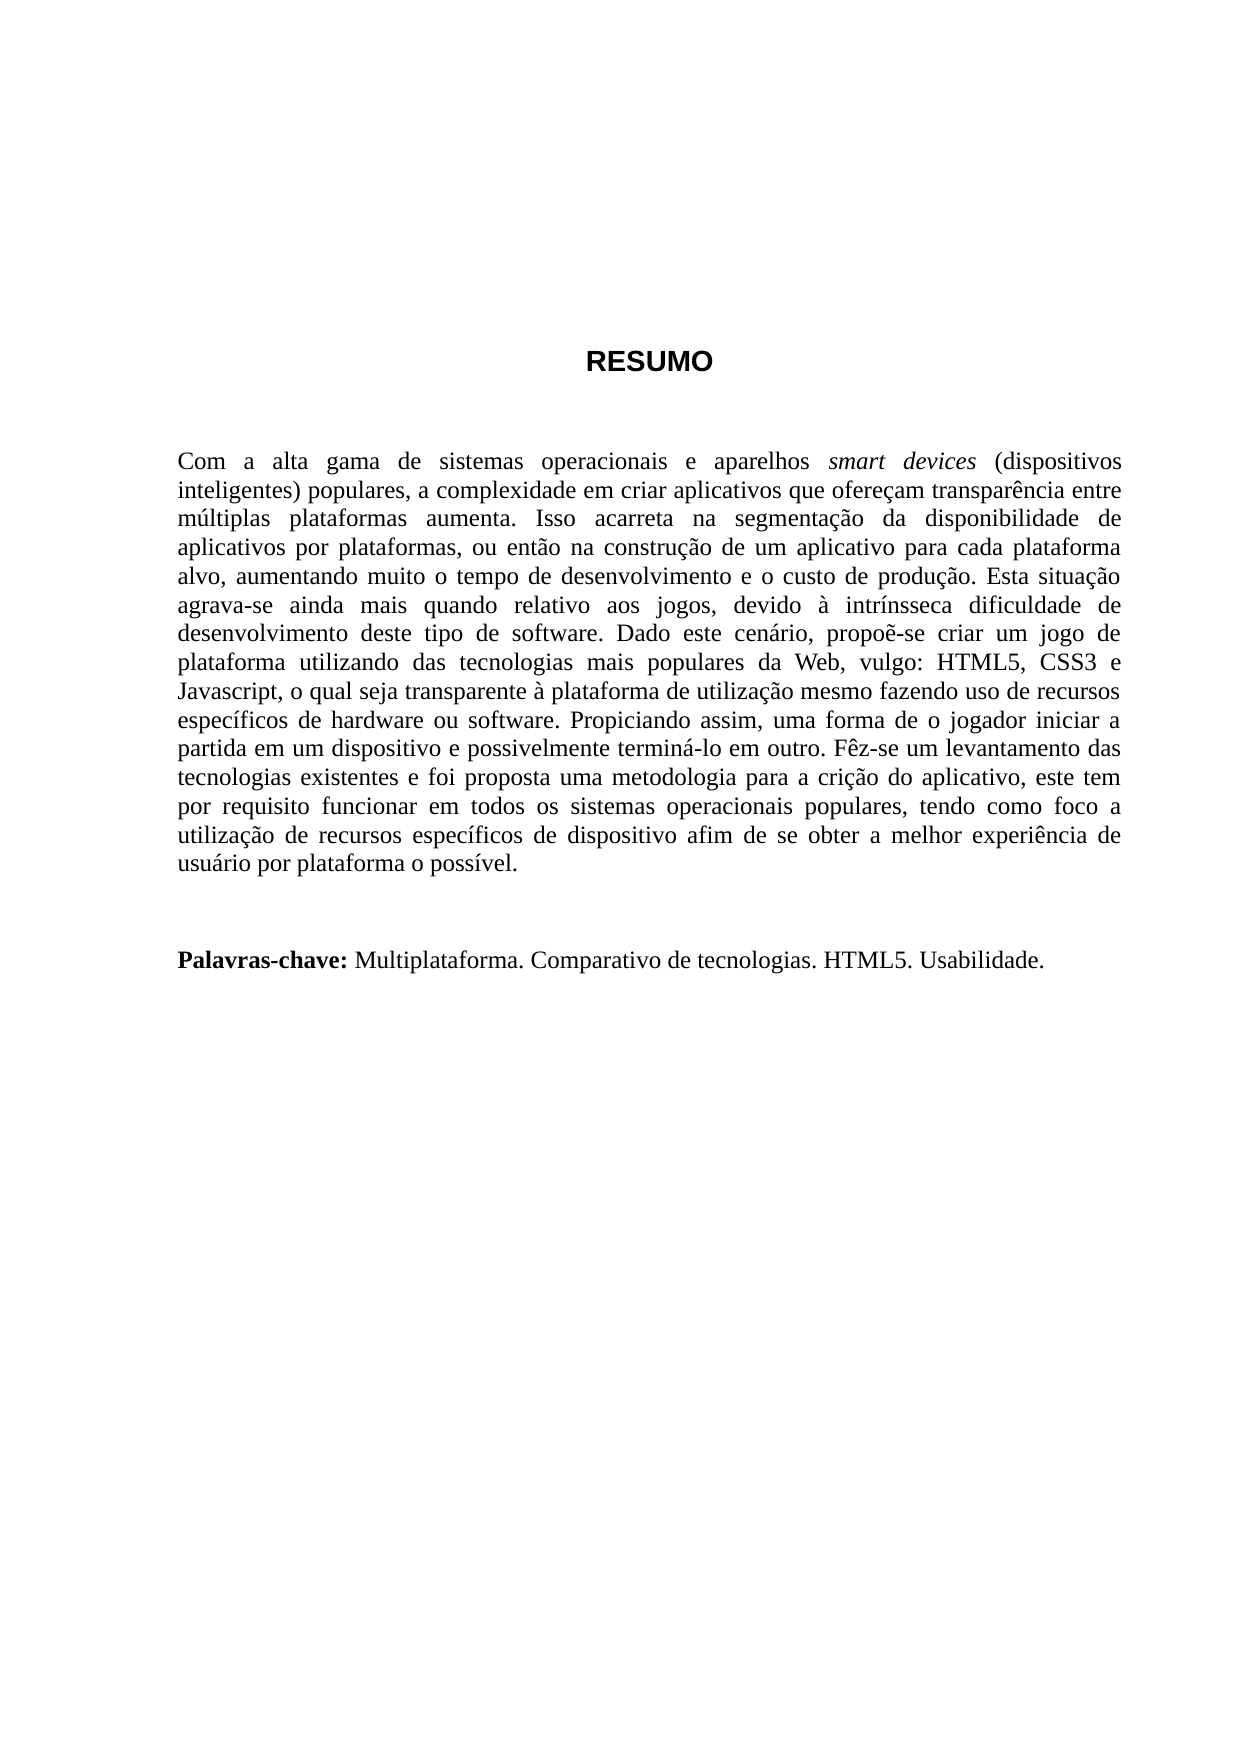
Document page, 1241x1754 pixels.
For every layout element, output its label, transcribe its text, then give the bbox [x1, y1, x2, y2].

text Com a alta gama de sistemas operacionais e aparelhos smart devices (dispositivos inteligentes) populares, a complexidade em criar aplicativos que ofereçam transparência entre múltiplas plataformas aumenta. Isso acarreta na segmentação da disponibilidade de aplicativos por plataformas, ou então na construção de um aplicativo para cada plataforma alvo, aumentando muito o tempo de desenvolvimento e o custo de produção. Esta situação agrava-se ainda mais quando relativo aos jogos, devido à intrínsseca dificuldade de desenvolvimento deste tipo de software. Dado este cenário, propoẽ-se criar um jogo de plataforma utilizando das tecnologias mais populares da Web, vulgo: HTML5, CSS3 e Javascript, o qual seja transparente à plataforma de utilização mesmo fazendo uso de recursos específicos de hardware ou software. Propiciando assim, uma forma de o jogador iniciar a partida em um dispositivo e possivelmente terminá-lo em outro. Fêz-se um levantamento das tecnologias existentes e foi proposta uma metodologia para a crição do aplicativo, este tem por requisito funcionar em todos os sistemas operacionais populares, tendo como foco a utilização de recursos específicos de dispositivo afim de se obter a melhor experiência de usuário por plataforma o possível. [177, 446, 1122, 877]
subtitle RESUMO [177, 344, 1122, 378]
text Palavras-chave: Multiplataforma. Comparativo de tecnologias. HTML5. Usabilidade. [177, 945, 1122, 974]
